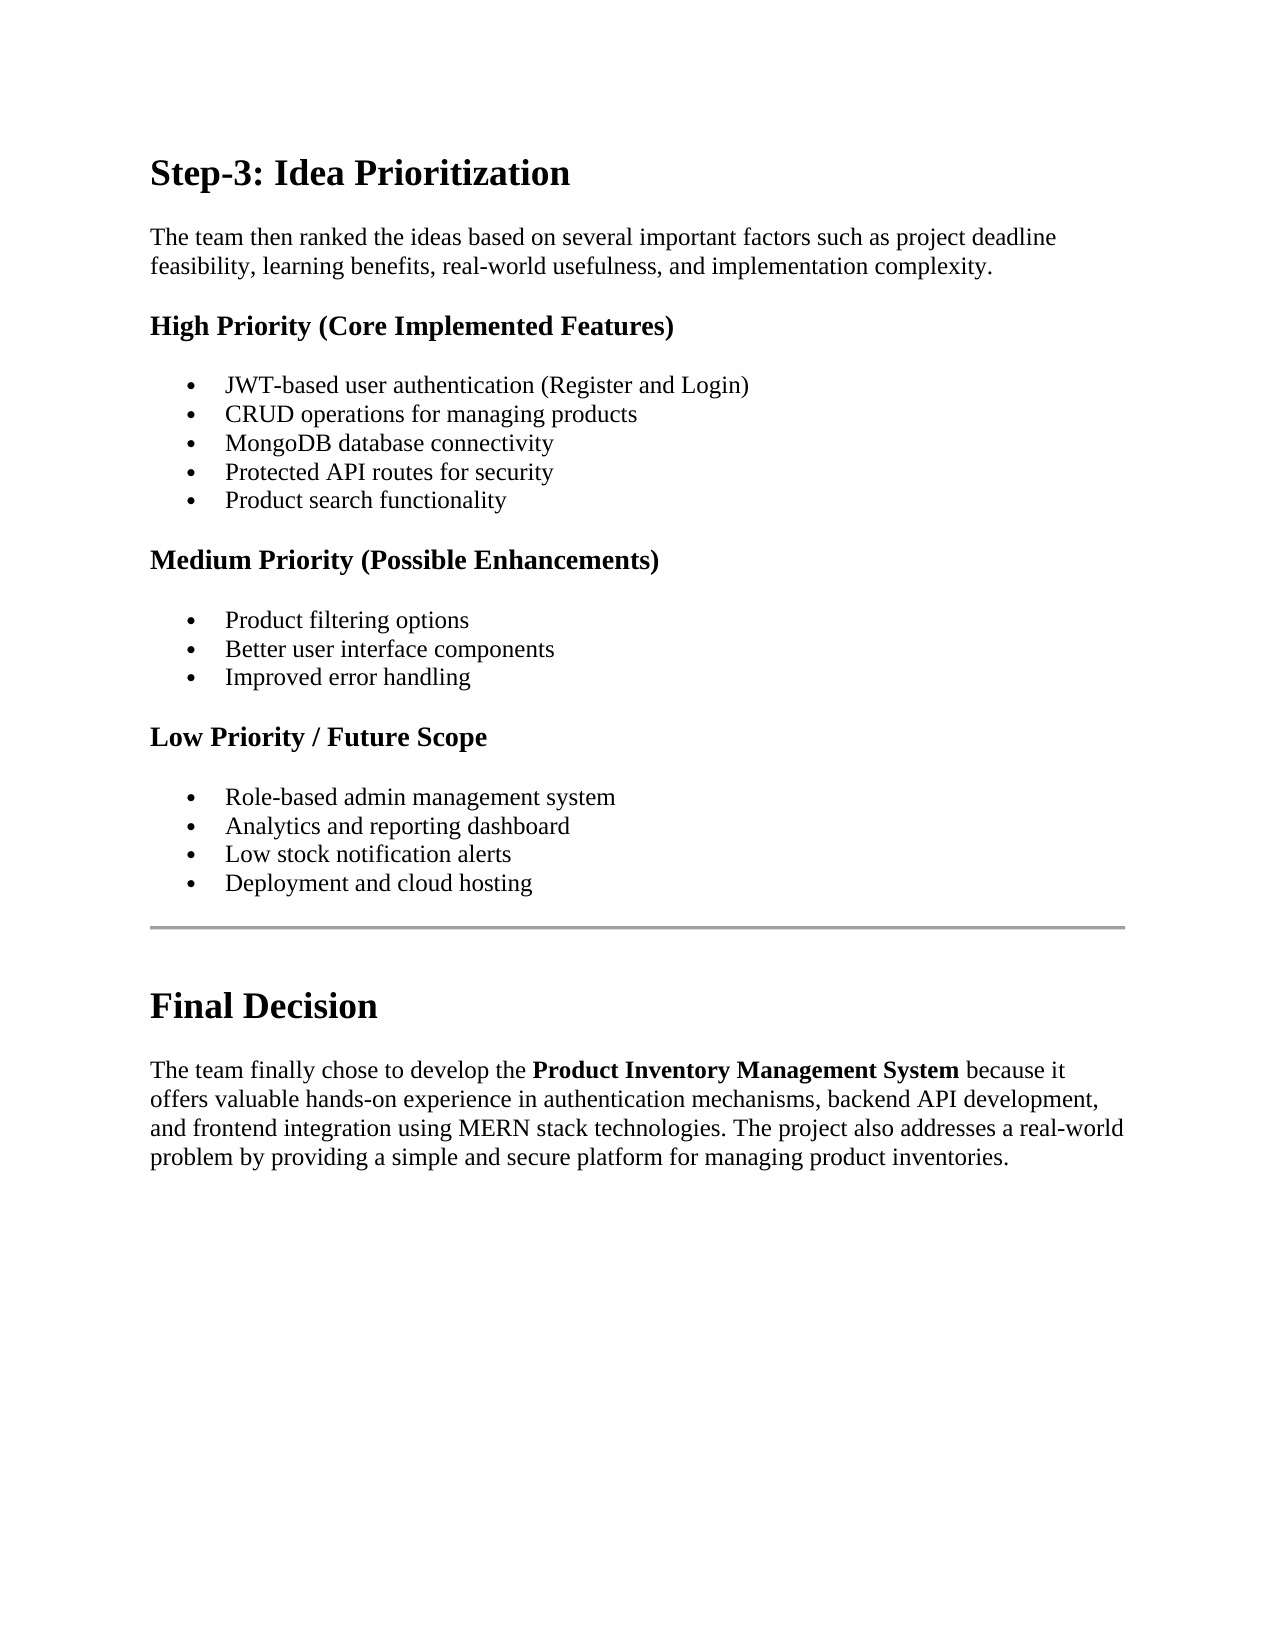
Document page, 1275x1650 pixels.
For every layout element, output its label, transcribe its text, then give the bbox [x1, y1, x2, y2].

subtitle Final Decision [150, 983, 1125, 1026]
list Product search functionality [187, 486, 1125, 514]
subtitle Medium Priority (Possible Enhancements) [150, 543, 1125, 576]
list Improved error handling [187, 662, 1125, 691]
list Deployment and cloud hosting [187, 868, 1125, 897]
list Product filtering options [187, 605, 1125, 634]
list JWT-based user authentication (Register and Login) [187, 371, 1125, 399]
list Analytics and reporting dashboard [187, 811, 1125, 839]
list CRUD operations for managing products [187, 399, 1125, 428]
subtitle Step-3: Idea Prioritization [150, 150, 1125, 193]
list MongoDB database connectivity [187, 428, 1125, 457]
subtitle High Priority (Core Implemented Features) [150, 309, 1125, 341]
list Protected API routes for security [187, 457, 1125, 486]
text The team then ranked the ideas based on several important factors such as project deadline feasibility, learning benefits, real-world usefulness, and implementation complexity. [150, 222, 1125, 280]
list Low stock notification alerts [187, 839, 1125, 868]
subtitle Low Priority / Future Scope [150, 720, 1125, 753]
list Better user interface components [187, 634, 1125, 662]
list Role-based admin management system [187, 782, 1125, 811]
text The team finally chose to develop the Product Inventory Management System because it offers valuable hands-on experience in authentication mechanisms, backend API development, and frontend integration using MERN stack technologies. The project also addresses a real-world problem by providing a simple and secure platform for managing product inventories. [150, 1056, 1125, 1171]
